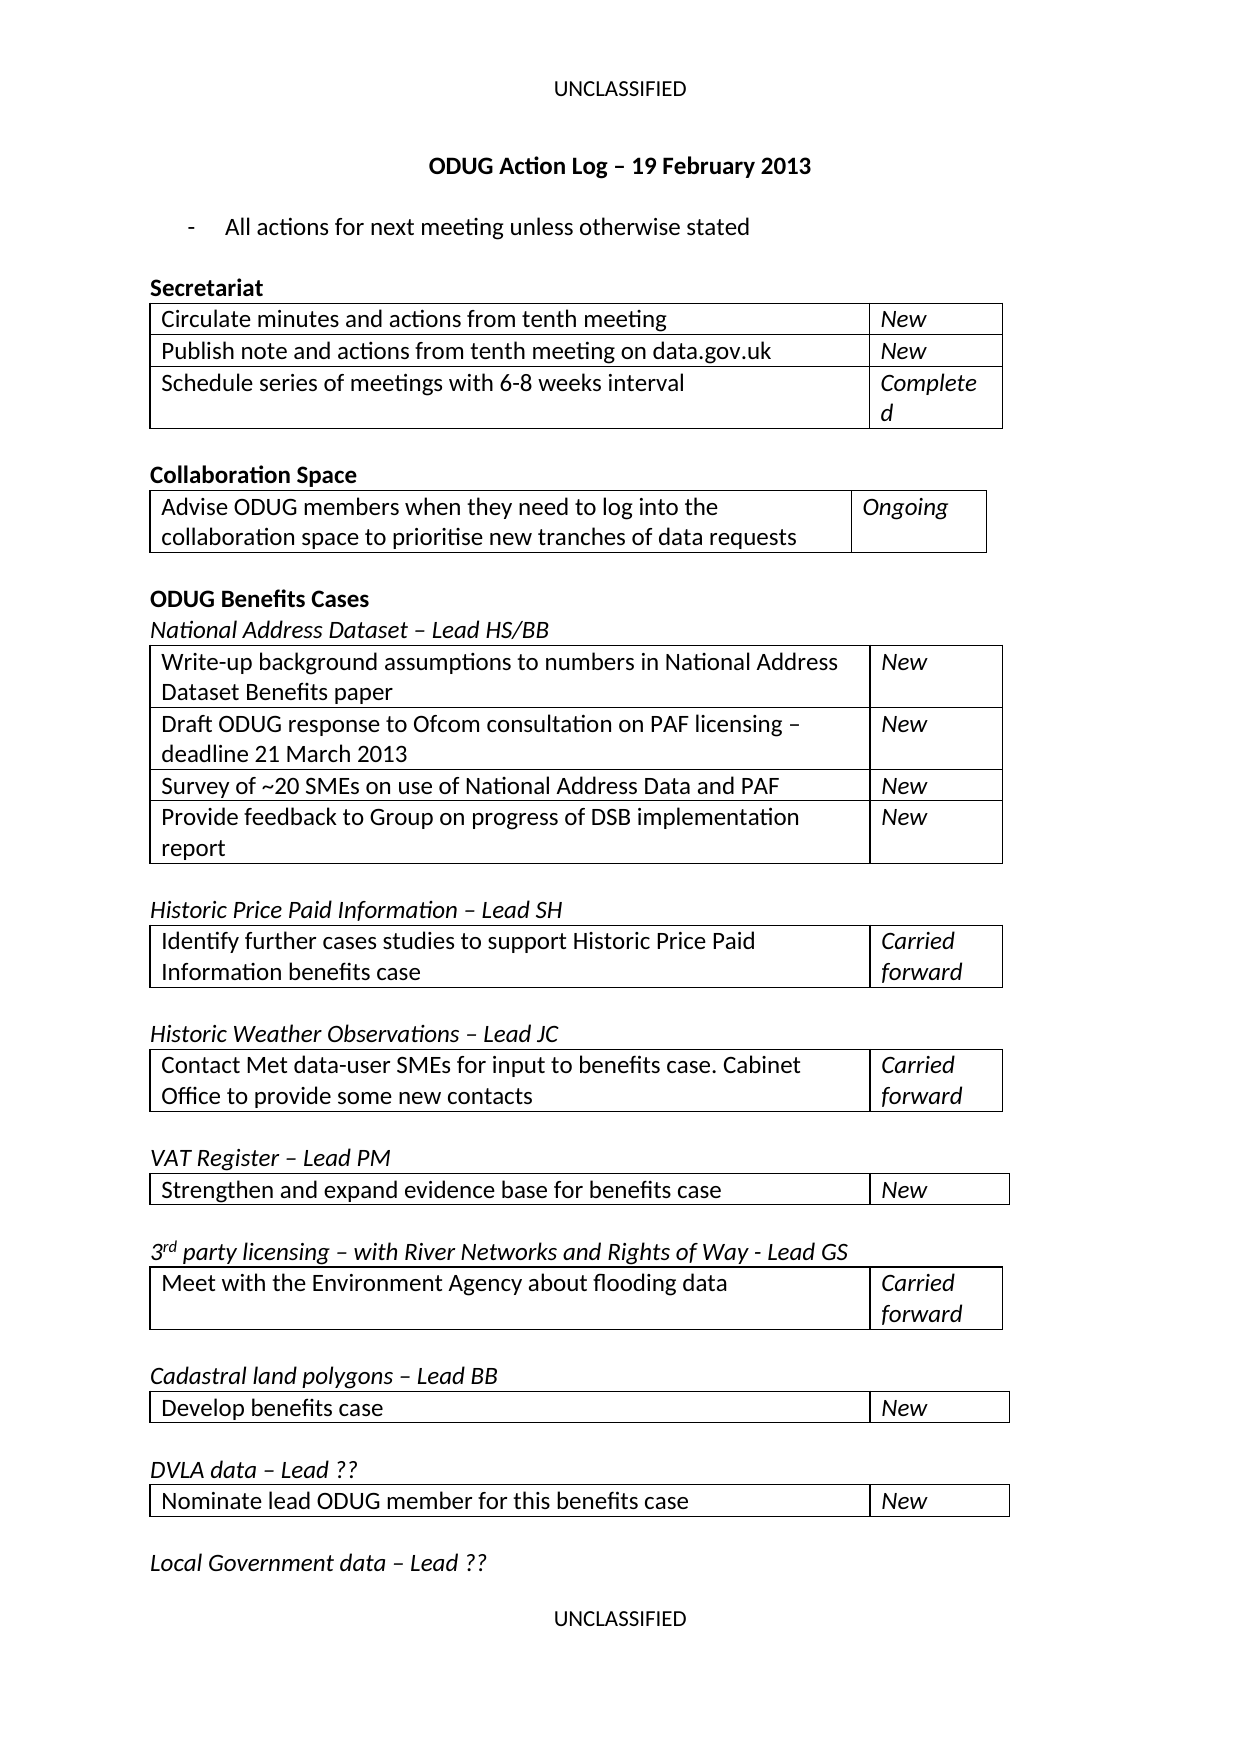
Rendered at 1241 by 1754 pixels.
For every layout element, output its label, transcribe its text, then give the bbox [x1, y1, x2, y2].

text Secretariat [150, 272, 1090, 303]
table_header Meet with the Environment Agency about flooding data [151, 1268, 869, 1328]
text ODUG Benefits Cases [150, 583, 1090, 614]
table_cell New [871, 708, 1002, 769]
text DVLA data – Lead ?? [150, 1454, 1090, 1484]
table_header Strengthen and expand evidence base for benefits case [151, 1174, 869, 1204]
table_header New [871, 1485, 1009, 1516]
table_cell Publish note and actions from tenth meeting on data.gov.uk [151, 335, 869, 366]
table_header Identify further cases studies to support Historic Price Paid Information benefits case [151, 926, 869, 987]
table_cell Survey of ~20 SMEs on use of National Address Data and PAF [151, 770, 869, 800]
table_header Circulate minutes and actions from tenth meeting [151, 304, 869, 334]
list All actions for next meeting unless otherwise stated [187, 211, 1090, 242]
table_header New [871, 1392, 1009, 1422]
table_header Advise ODUG members when they need to log into the collaboration space to prioritise new tranches of data requests [151, 491, 851, 552]
table_header Develop benefits case [151, 1392, 869, 1422]
text VAT Register – Lead PM [150, 1142, 1090, 1173]
table_header Carried forward [871, 926, 1002, 987]
table_header New [870, 304, 1002, 334]
table_header New [871, 646, 1002, 707]
table_header Write-up background assumptions to numbers in National Address Dataset Benefits paper [151, 646, 869, 707]
text Historic Price Paid Information – Lead SH [150, 894, 1090, 924]
text Historic Weather Observations – Lead JC [150, 1018, 1090, 1049]
table_header Carried forward [871, 1050, 1002, 1111]
table_cell Provide feedback to Group on progress of DSB implementation report [151, 801, 869, 862]
table_cell New [871, 770, 1002, 800]
table_cell New [870, 335, 1002, 366]
table_header New [871, 1174, 1009, 1204]
text ODUG Action Log – 19 February 2013 [150, 150, 1090, 181]
text 3rd party licensing – with River Networks and Rights of Way - Lead GS [150, 1236, 1090, 1266]
table_cell Schedule series of meetings with 6-8 weeks interval [151, 367, 869, 428]
text National Address Dataset – Lead HS/BB [150, 614, 1090, 644]
table_header Contact Met data-user SMEs for input to benefits case. Cabinet Office to provide some new contacts [151, 1050, 869, 1111]
text Cadastral land polygons – Lead BB [150, 1360, 1090, 1391]
table_cell Draft ODUG response to Ofcom consultation on PAF licensing – deadline 21 March 2013 [151, 708, 869, 769]
table_header Carried forward [871, 1268, 1002, 1328]
table_header Ongoing [852, 491, 986, 552]
text Collaboration Space [150, 459, 1090, 490]
table_cell New [871, 801, 1002, 862]
text Local Government data – Lead ?? [150, 1547, 1090, 1578]
table_cell Completed [870, 367, 1002, 428]
table_header Nominate lead ODUG member for this benefits case [151, 1485, 869, 1516]
